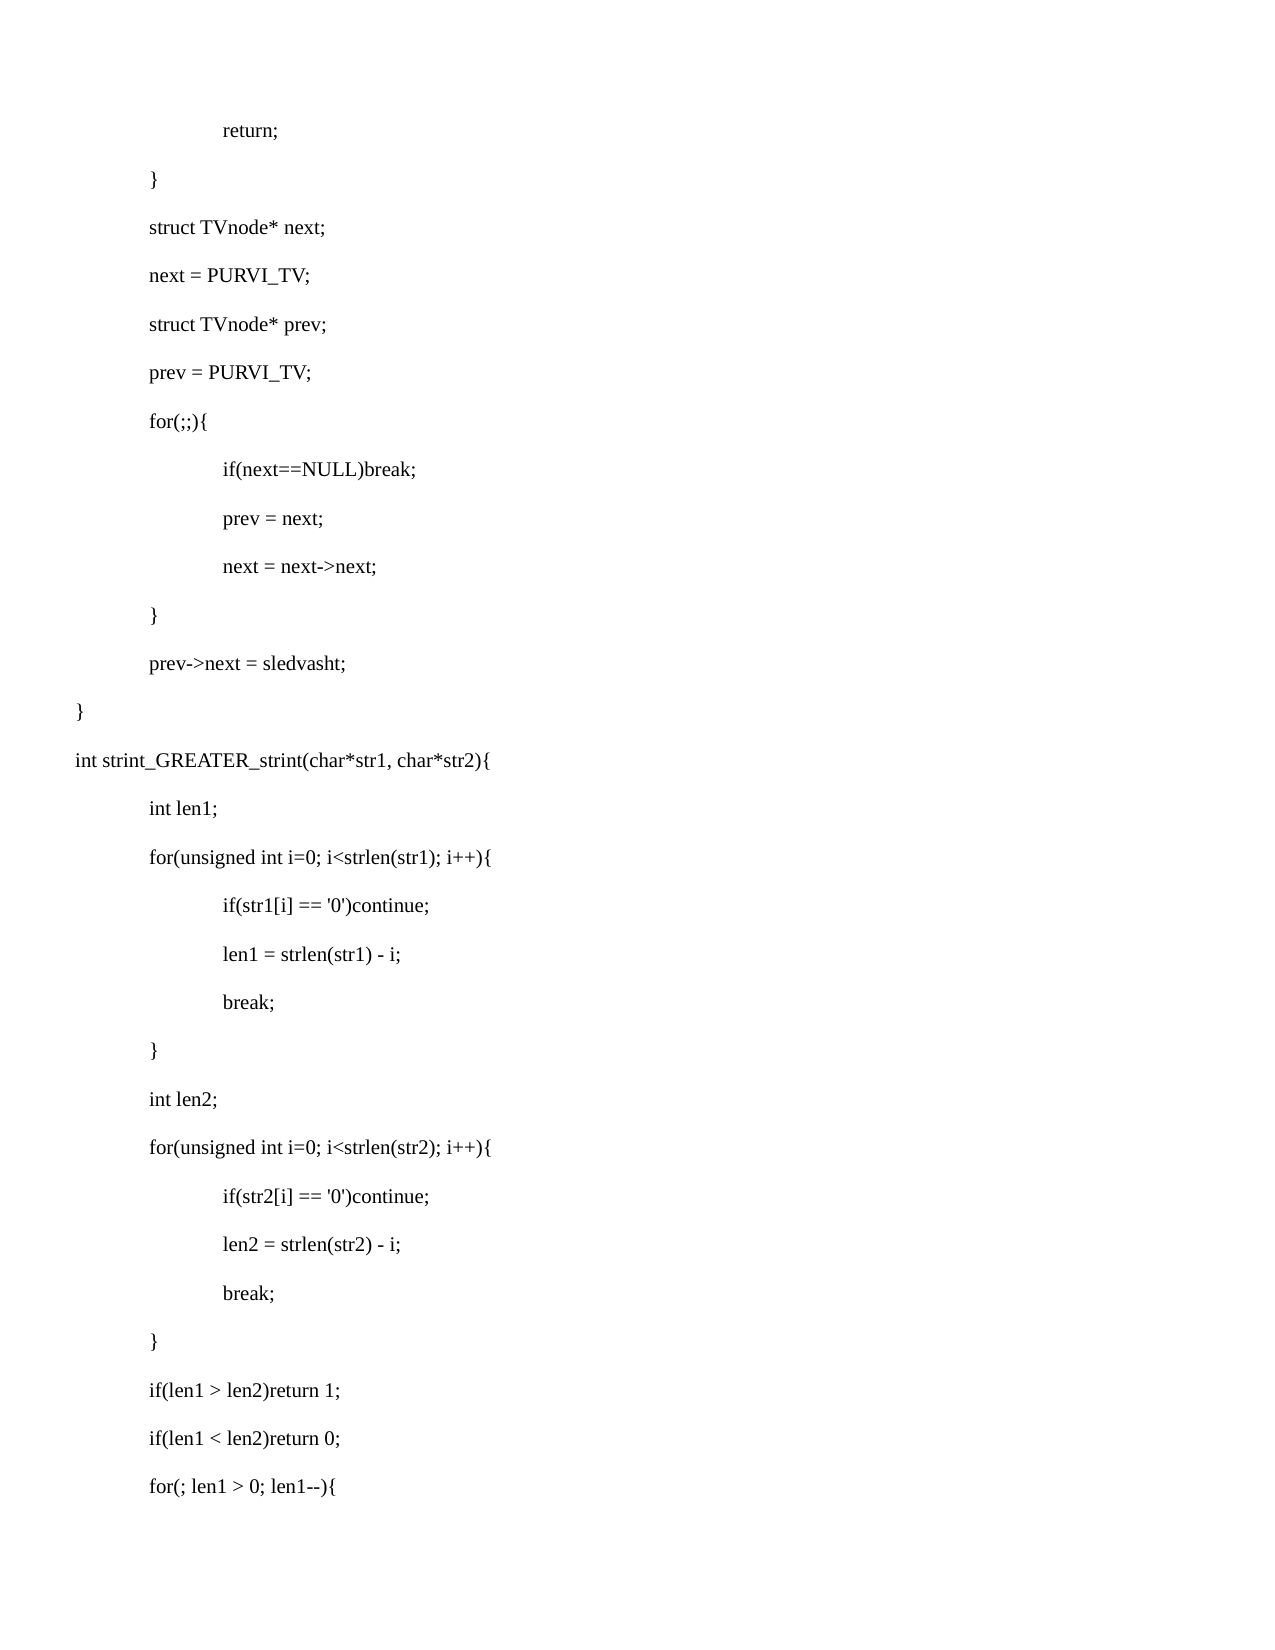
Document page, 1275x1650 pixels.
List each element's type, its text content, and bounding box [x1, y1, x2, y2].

text } [75, 167, 1209, 191]
text struct TVnode* prev; [75, 312, 1209, 336]
text if(next==NULL)break; [75, 457, 1209, 481]
text len1 = strlen(str1) - i; [75, 942, 1209, 966]
text for(; len1 > 0; len1--){ [75, 1474, 1209, 1498]
text if(len1 > len2)return 1; [75, 1377, 1209, 1402]
text prev->next = sledvasht; [75, 651, 1209, 675]
text } [75, 602, 1209, 627]
text len2 = strlen(str2) - i; [75, 1232, 1209, 1256]
text } [75, 1038, 1209, 1062]
text break; [75, 1281, 1209, 1305]
text if(str2[i] == '0')continue; [75, 1184, 1209, 1208]
text prev = PURVI_TV; [75, 360, 1209, 384]
text next = next->next; [75, 554, 1209, 578]
text } [75, 1329, 1209, 1353]
text break; [75, 990, 1209, 1014]
text if(len1 < len2)return 0; [75, 1426, 1209, 1450]
text for(unsigned int i=0; i<strlen(str2); i++){ [75, 1135, 1209, 1159]
text struct TVnode* next; [75, 215, 1209, 239]
text for(;;){ [75, 409, 1209, 433]
text for(unsigned int i=0; i<strlen(str1); i++){ [75, 845, 1209, 869]
text int strint_GREATER_strint(char*str1, char*str2){ [75, 748, 1209, 772]
text prev = next; [75, 506, 1209, 530]
text } [75, 699, 1209, 723]
text int len1; [75, 796, 1209, 820]
text int len2; [75, 1087, 1209, 1111]
text if(str1[i] == '0')continue; [75, 893, 1209, 917]
text return; [75, 118, 1209, 142]
text next = PURVI_TV; [75, 263, 1209, 287]
